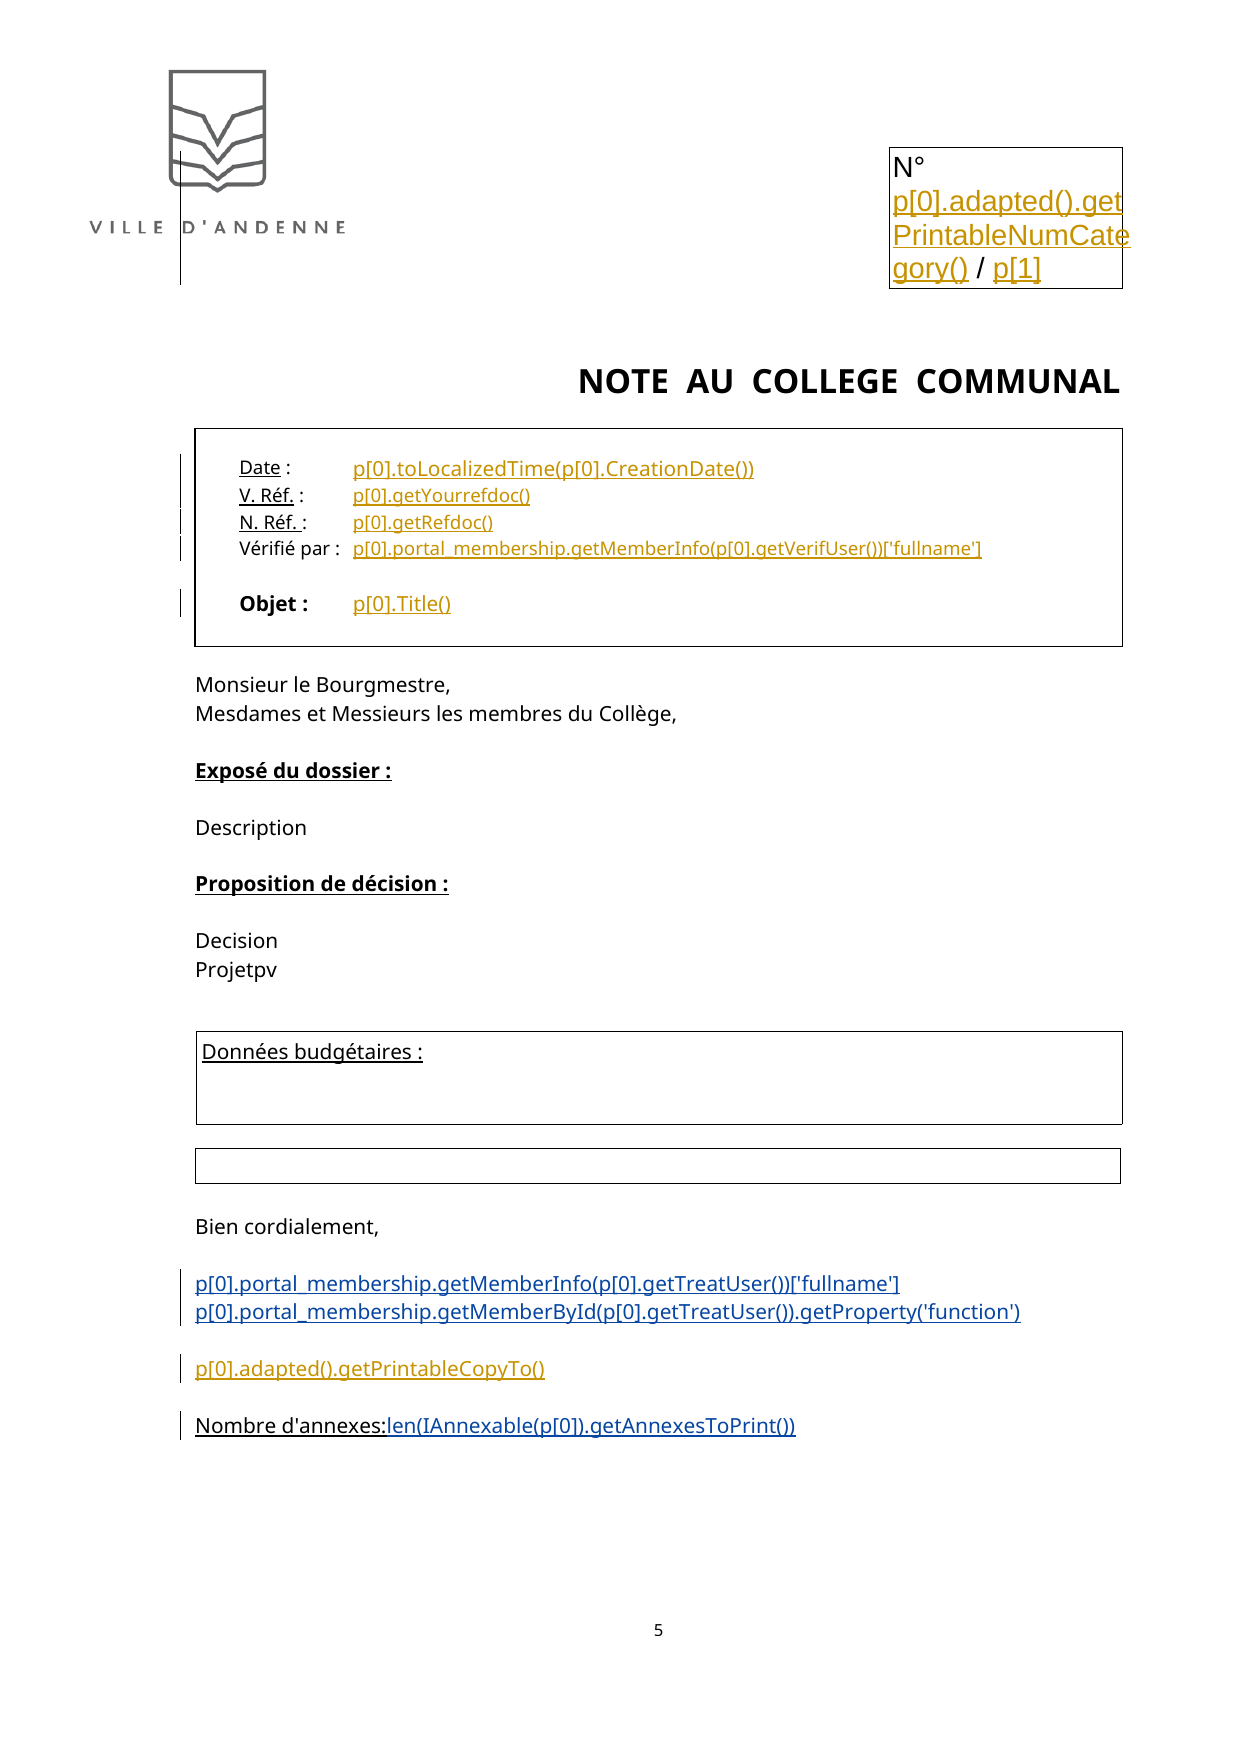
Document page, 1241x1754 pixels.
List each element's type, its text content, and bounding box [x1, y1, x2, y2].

table_header [195, 190, 223, 219]
table_cell [353, 562, 1122, 589]
table_cell [196, 454, 239, 482]
table_cell [353, 617, 430, 646]
text p[0].portal_membership.getMemberById(p[0].getTreatUser()).getProperty('function') [195, 1297, 1122, 1326]
text p[0].portal_membership.getMemberInfo(p[0].getTreatUser())['fullname'] [195, 1269, 1122, 1297]
table_header [239, 429, 353, 454]
table_header [353, 429, 1122, 454]
table_header [195, 147, 889, 288]
table_cell [738, 617, 814, 646]
table_header [196, 1149, 1120, 1183]
table_cell [196, 536, 239, 562]
table_header Données budgétaires : [197, 1032, 1122, 1124]
text Nombre d'annexes:len(IAnnexable(p[0]).getAnnexesToPrint()) [195, 1411, 1122, 1439]
table_cell [196, 483, 239, 509]
table_header [196, 429, 239, 454]
table_cell p[0].portal_membership.getMemberInfo(p[0].getVerifUser())['fullname'] [353, 536, 1122, 562]
table_cell p[0].getRefdoc() [353, 509, 1122, 536]
table_cell [814, 617, 891, 646]
text p[0].adapted().getPrintableCopyTo() [195, 1354, 1122, 1383]
table_cell [660, 617, 737, 646]
table_header N° p[0].adapted().getPrintableNumCategory() / p[1] [890, 148, 1122, 288]
table_cell [968, 617, 1045, 646]
table_cell N. Réf. : [239, 509, 353, 536]
table_cell [196, 562, 239, 589]
table_cell [196, 617, 239, 646]
text NOTE AU COLLEGE COMMUNAL [195, 358, 1121, 403]
table_cell [239, 562, 353, 589]
table_cell [430, 617, 507, 646]
table_cell p[0].toLocalizedTime(p[0].CreationDate()) [353, 454, 1122, 482]
table_cell [584, 617, 660, 646]
text Mesdames et Messieurs les membres du Collège, [195, 699, 1122, 727]
text Bien cordialement, [195, 1212, 1122, 1240]
table_cell Objet : [239, 589, 353, 617]
picture [167, 69, 346, 234]
text Decision [195, 926, 1122, 955]
text Description [195, 813, 1122, 841]
text Proposition de décision : [195, 869, 1122, 898]
table_cell [1045, 617, 1122, 646]
table_cell V. Réf. : [239, 483, 353, 509]
picture [88, 219, 180, 234]
table_cell [196, 509, 239, 536]
table_cell [891, 617, 968, 646]
table_cell Date : [239, 454, 353, 482]
table_cell p[0].getYourrefdoc() [353, 483, 1122, 509]
text Monsieur le Bourgmestre, [195, 671, 1122, 699]
table_cell [507, 617, 583, 646]
table_cell Vérifié par : [239, 536, 353, 562]
table_cell p[0].Title() [353, 589, 1122, 617]
table_cell [196, 589, 239, 617]
text Exposé du dossier : [195, 756, 1122, 784]
text Projetpv [195, 955, 1122, 983]
table_cell [239, 617, 353, 646]
table_cell [195, 288, 1122, 313]
